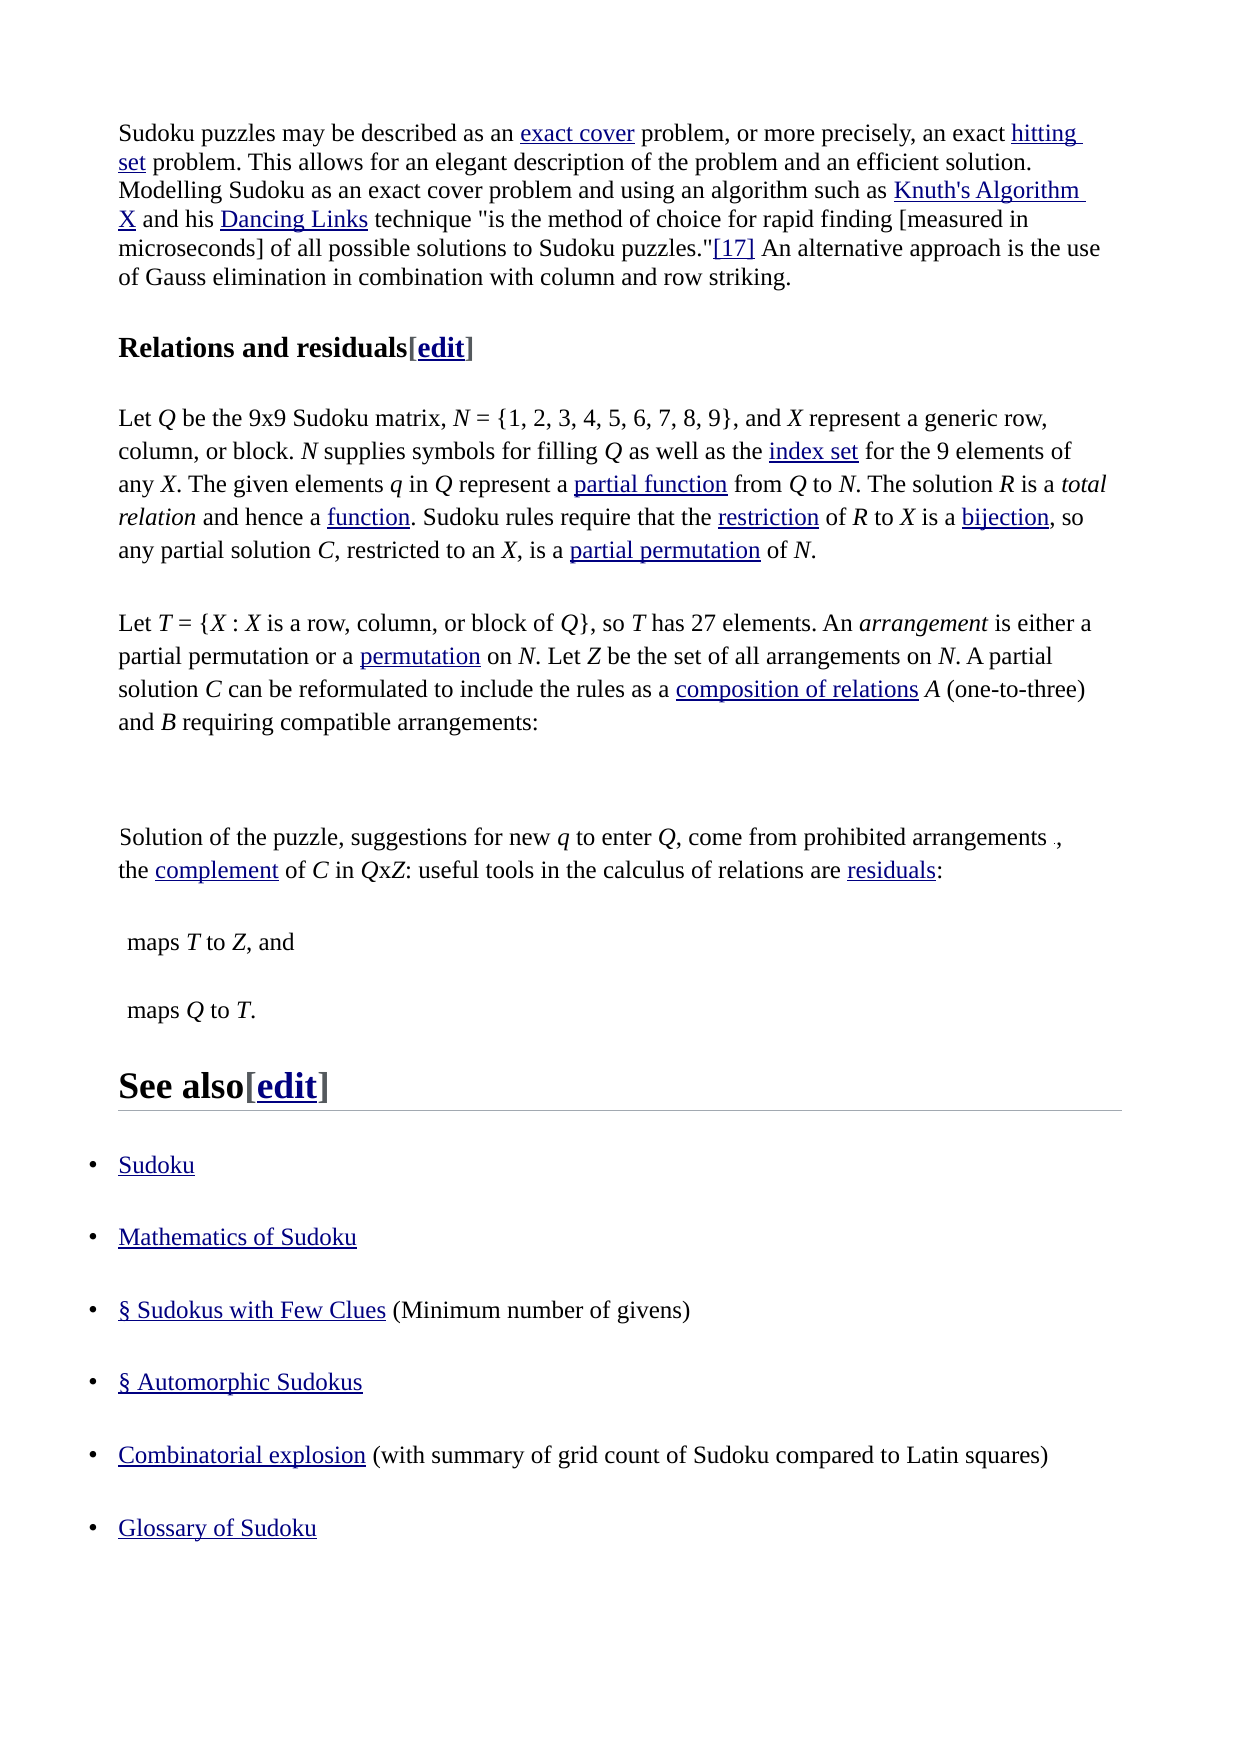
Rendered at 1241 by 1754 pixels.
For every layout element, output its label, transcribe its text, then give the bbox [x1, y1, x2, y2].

list § Automorphic Sudokus [118, 1367, 1122, 1396]
list Combinatorial explosion (with summary of grid count of Sudoku compared to Latin squares) [118, 1440, 1122, 1469]
list § Sudokus with Few Clues (Minimum number of givens) [118, 1295, 1122, 1324]
text Let Q be the 9x9 Sudoku matrix, N = {1, 2, 3, 4, 5, 6, 7, 8, 9}, and X represent a generic row, column, or block. N supplies symbols for filling Q as well as the index set for the 9 elements of any X. The given elements q in Q represent a partial function from Q to N. The solution R is a total relation and hence a function. Sudoku rules require that the restriction of R to X is a bijection, so any partial solution C, restricted to an X, is a partial permutation of N. [118, 403, 1122, 564]
subtitle See also[edit] [118, 1064, 1122, 1110]
text Solution of the puzzle, suggestions for new q to enter Q, come from prohibited arrangements , the complement of C in QxZ: useful tools in the calculus of relations are residuals: [118, 822, 1122, 883]
list Glossary of Sudoku [118, 1513, 1122, 1541]
list Mathematics of Sudoku [118, 1222, 1122, 1251]
list Sudoku [118, 1150, 1122, 1178]
text Sudoku puzzles may be described as an exact cover problem, or more precisely, an exact hitting set problem. This allows for an elegant description of the problem and an efficient solution. Modelling Sudoku as an exact cover problem and using an algorithm such as Knuth's Algorithm X and his Dancing Links technique "is the method of choice for rapid finding [measured in microseconds] of all possible solutions to Sudoku puzzles."[17] An alternative approach is the use of Gauss elimination in combination with column and row striking. [118, 118, 1122, 291]
subtitle Relations and residuals[edit] [118, 330, 1122, 364]
text Let T = {X : X is a row, column, or block of Q}, so T has 27 elements. An arrangement is either a partial permutation or a permutation on N. Let Z be the set of all arrangements on N. A partial solution C can be reformulated to include the rules as a composition of relations A (one-to-three) and B requiring compatible arrangements: [118, 608, 1122, 736]
list maps T to Z, and [118, 927, 1122, 977]
list maps Q to T. [118, 996, 1122, 1045]
